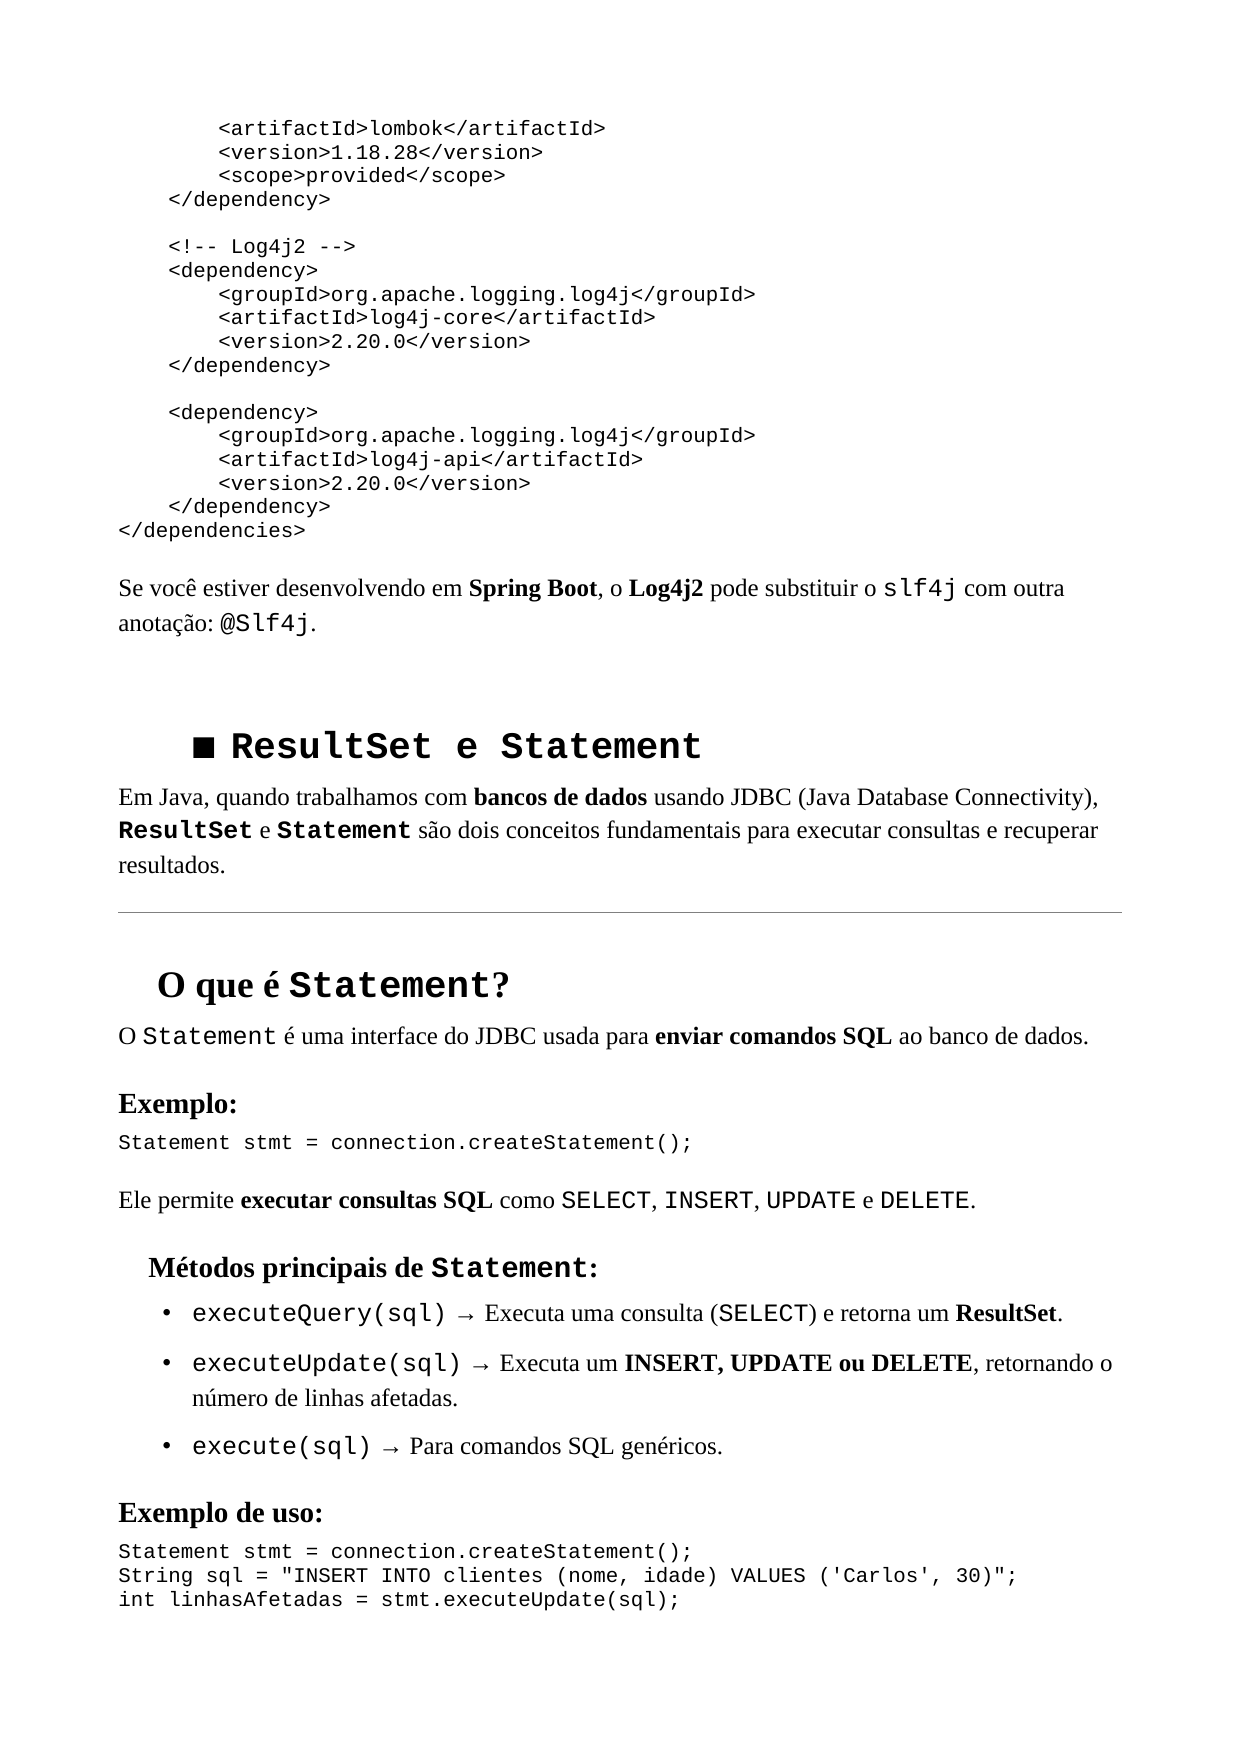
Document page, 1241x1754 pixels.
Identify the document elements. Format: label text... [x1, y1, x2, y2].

subtitle Exemplo de uso: [118, 1496, 1122, 1529]
text Em Java, quando trabalhamos com bancos de dados usando JDBC (Java Database Connectivity), ResultSet e Statement são dois conceitos fundamentais para executar consultas e recuperar resultados. [118, 782, 1122, 879]
text </dependency> [118, 189, 1122, 213]
text <artifactId>lombok</artifactId> [118, 118, 1122, 142]
text <!-- Log4j2 --> [118, 236, 1122, 260]
text int linhasAfetadas = stmt.executeUpdate(sql); [118, 1589, 1122, 1612]
text Statement stmt = connection.createStatement(); [118, 1542, 1122, 1565]
text <dependency> [118, 260, 1122, 284]
subtitle Exemplo: [118, 1086, 1122, 1119]
subtitle ResultSet e Statement [193, 727, 1122, 769]
text <artifactId>log4j-api</artifactId> [118, 449, 1122, 473]
text Se você estiver desenvolvendo em Spring Boot, o Log4j2 pode substituir o slf4j com outra anotação: @Slf4j. [118, 573, 1122, 639]
text Ele permite executar consultas SQL como SELECT, INSERT, UPDATE e DELETE. [118, 1185, 1122, 1216]
list executeQuery(sql) → Executa uma consulta (SELECT) e retorna um ResultSet. [162, 1298, 1122, 1329]
list executeUpdate(sql) → Executa um INSERT, UPDATE ou DELETE, retornando o número de linhas afetadas. [162, 1348, 1122, 1412]
text <version>2.20.0</version> [118, 473, 1122, 496]
text <scope>provided</scope> [118, 165, 1122, 189]
list execute(sql) → Para comandos SQL genéricos. [162, 1431, 1122, 1462]
text <groupId>org.apache.logging.log4j</groupId> [118, 426, 1122, 449]
text <version>2.20.0</version> [118, 331, 1122, 354]
text String sql = "INSERT INTO clientes (nome, idade) VALUES ('Carlos', 30)"; [118, 1565, 1122, 1589]
text <artifactId>log4j-core</artifactId> [118, 307, 1122, 331]
text </dependency> [118, 496, 1122, 520]
text <dependency> [118, 402, 1122, 426]
text <groupId>org.apache.logging.log4j</groupId> [118, 284, 1122, 307]
subtitle 🔹 O que é Statement? [118, 963, 1122, 1009]
text </dependencies> [118, 520, 1122, 544]
text O Statement é uma interface do JDBC usada para enviar comandos SQL ao banco de dados. [118, 1021, 1122, 1052]
text Statement stmt = connection.createStatement(); [118, 1132, 1122, 1156]
subtitle 🔹 Métodos principais de Statement: [118, 1250, 1122, 1286]
text </dependency> [118, 354, 1122, 378]
text <version>1.18.28</version> [118, 142, 1122, 165]
